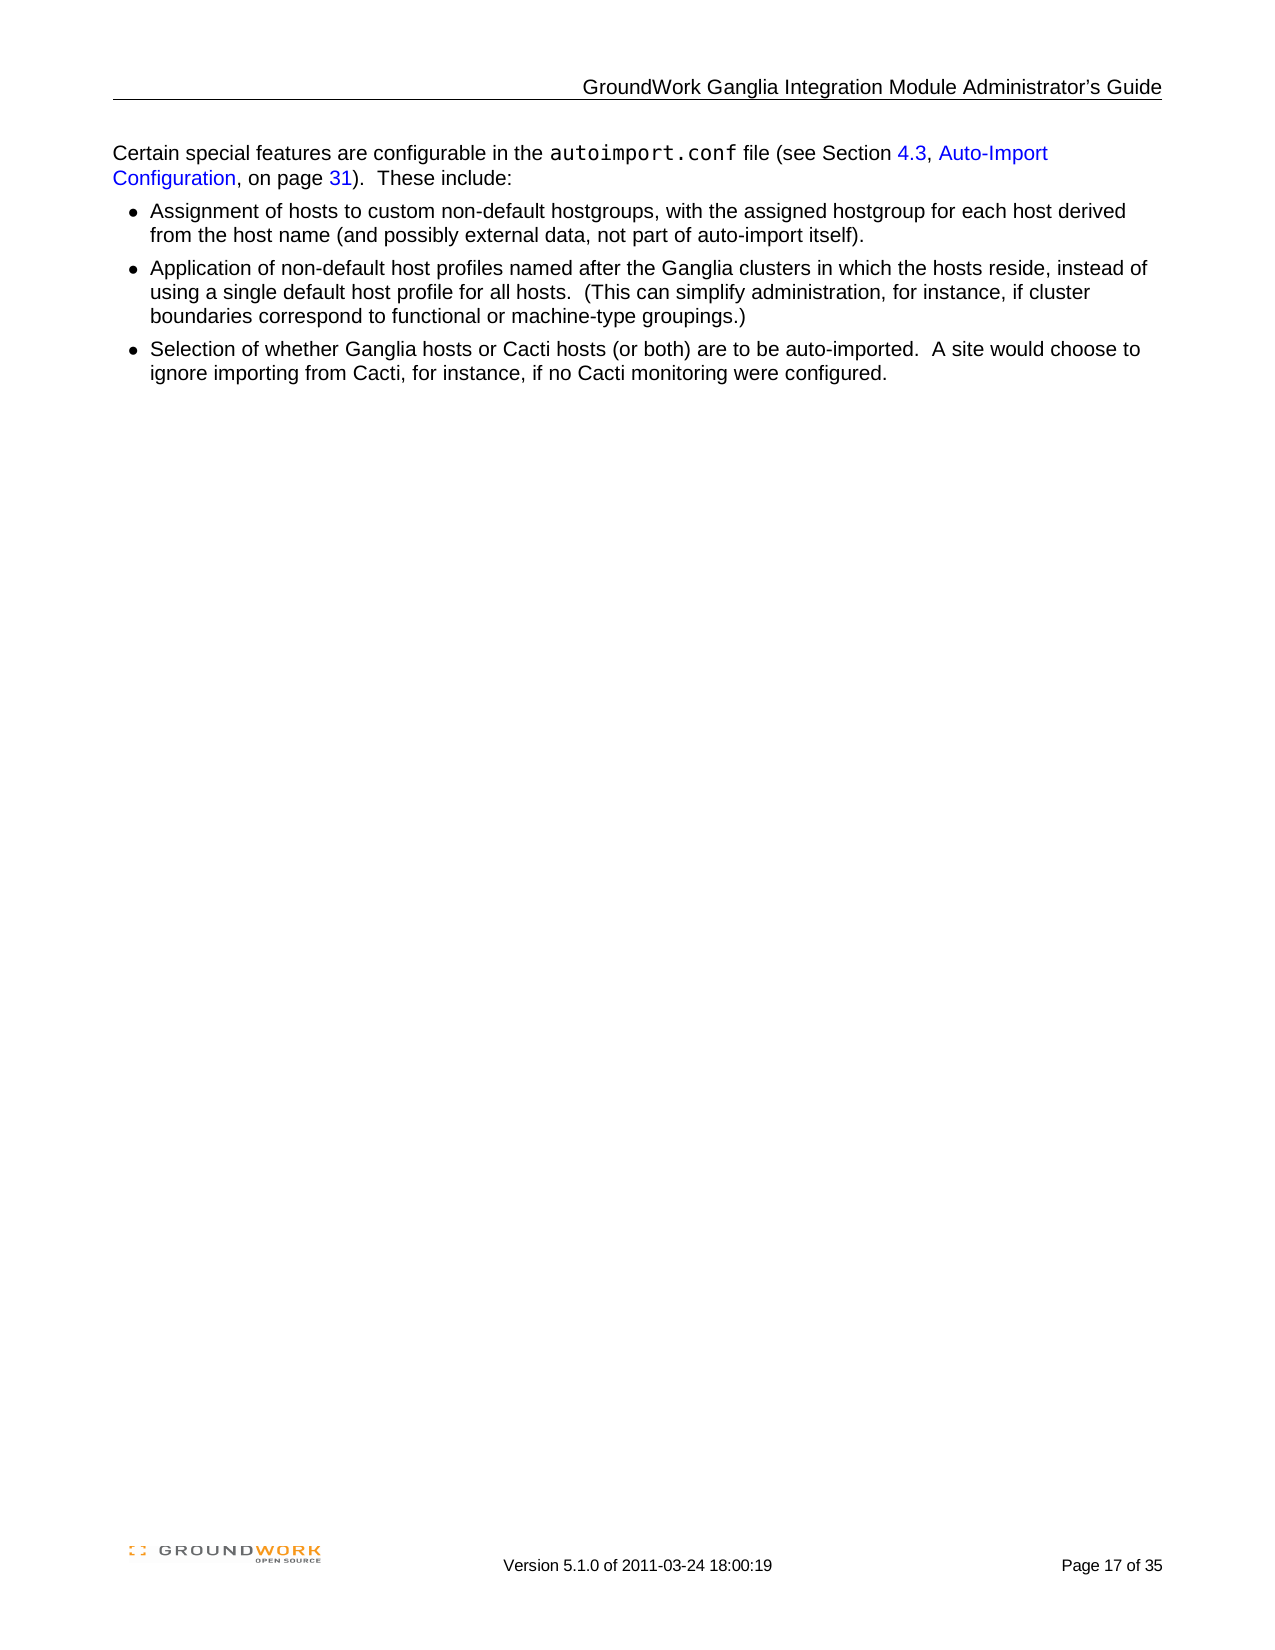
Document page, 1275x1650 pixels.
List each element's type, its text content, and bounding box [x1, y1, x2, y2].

list Assignment of hosts to custom non-default hostgroups, with the assigned hostgroup for each host derived from the host name (and possibly external data, not part of auto-import itself). [127, 198, 1162, 247]
list Application of non-default host profiles named after the Ganglia clusters in which the hosts reside, instead of using a single default host profile for all hosts. (This can simplify administration, for instance, if cluster boundaries correspond to functional or machine-type groupings.) [127, 256, 1162, 328]
list Selection of whether Ganglia hosts or Cacti hosts (or both) are to be auto-imported. A site would choose to ignore importing from Cacti, for instance, if no Cacti monitoring were configured. [127, 337, 1162, 385]
text Certain special features are configurable in the autoimport.conf file (see Section 4.3, Auto-Import Configuration, on page 31). These include: [112, 141, 1162, 189]
picture [129, 1546, 321, 1563]
